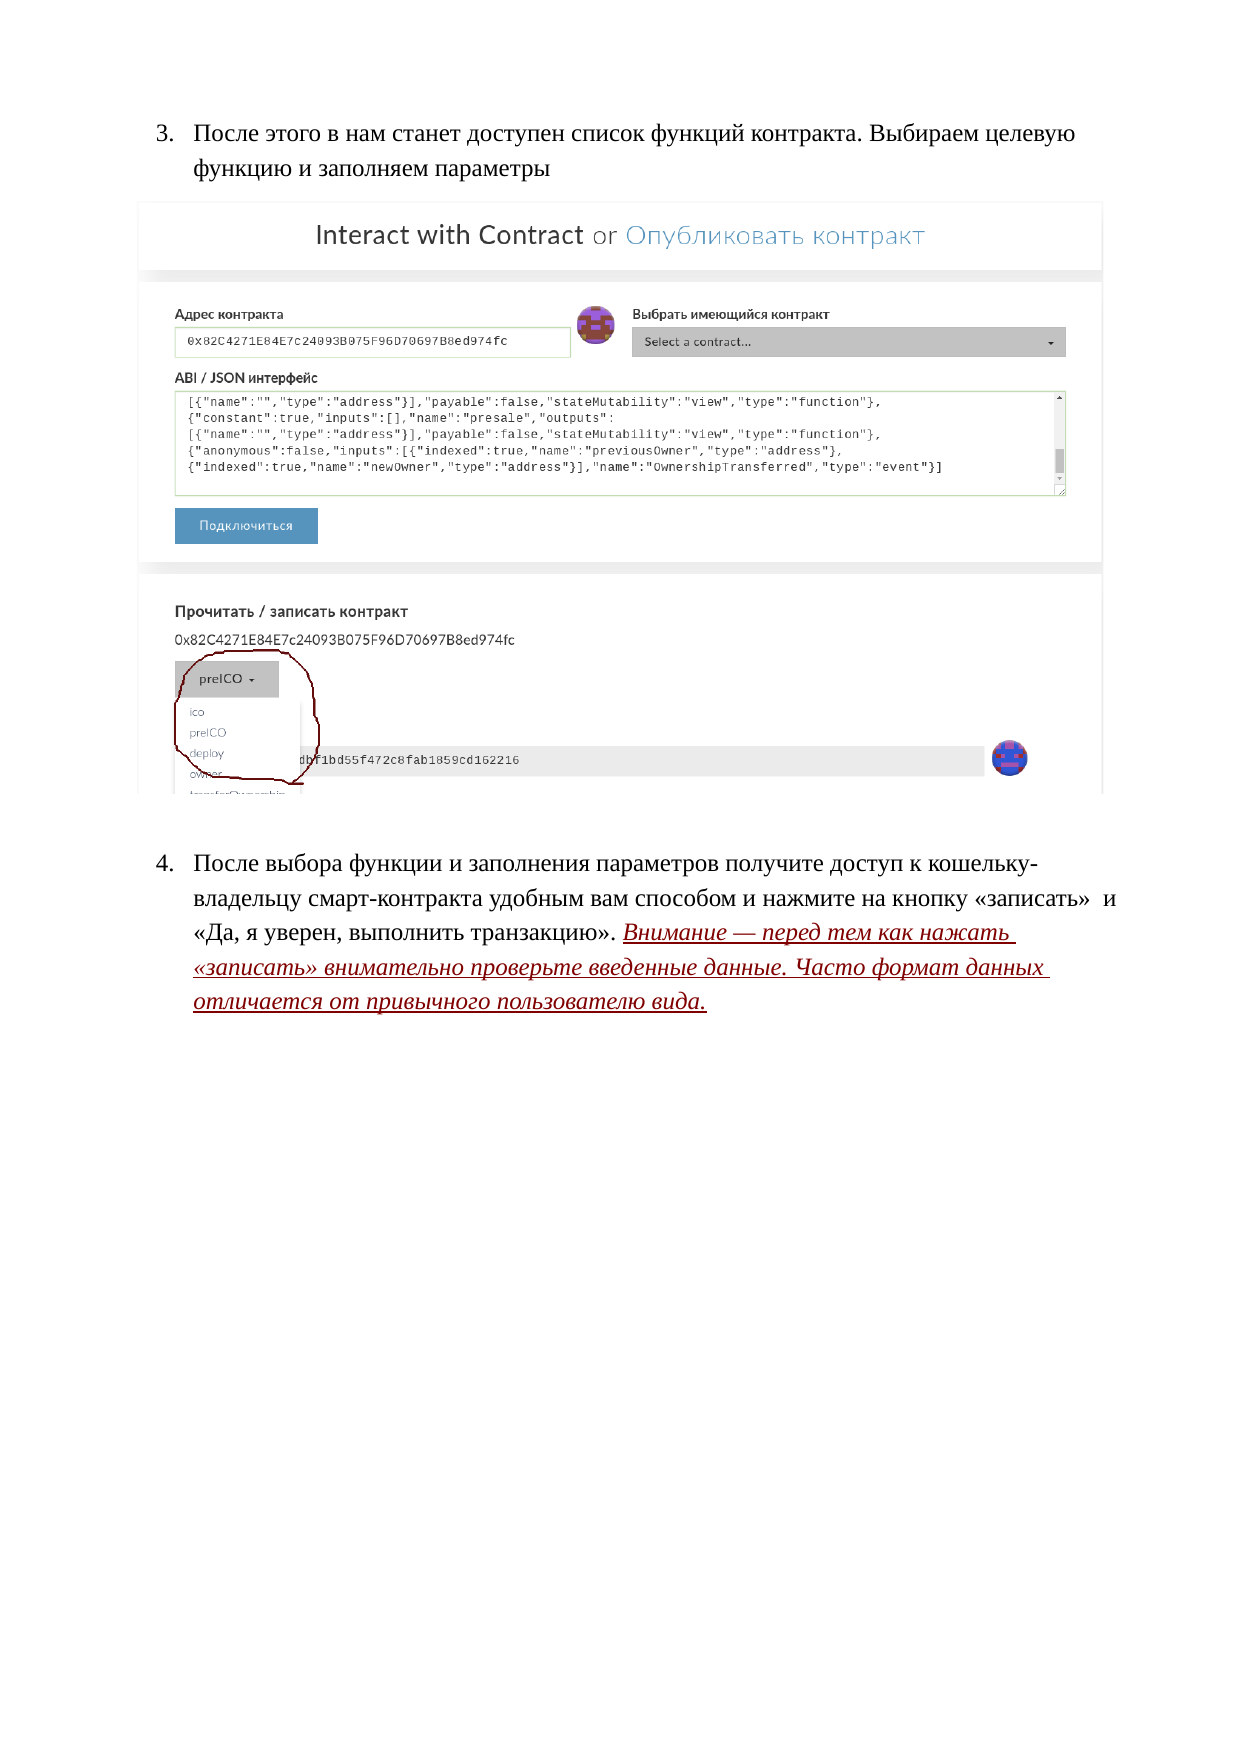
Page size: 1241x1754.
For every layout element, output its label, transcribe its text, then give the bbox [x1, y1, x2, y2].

list После выбора функции и заполнения параметров получите доступ к кошельку-владельцу смарт-контракта удобным вам способом и нажмите на кнопку «записать» и «Да, я уверен, выполнить транзакцию». Внимание — перед тем как нажать «записать» внимательно проверьте введенные данные. Часто формат данных отличается от привычного пользователю вида. [156, 848, 1122, 1015]
list После этого в нам станет доступен список функций контракта. Выбираем целевую функцию и заполняем параметры [156, 118, 1122, 181]
picture [136, 201, 1104, 794]
